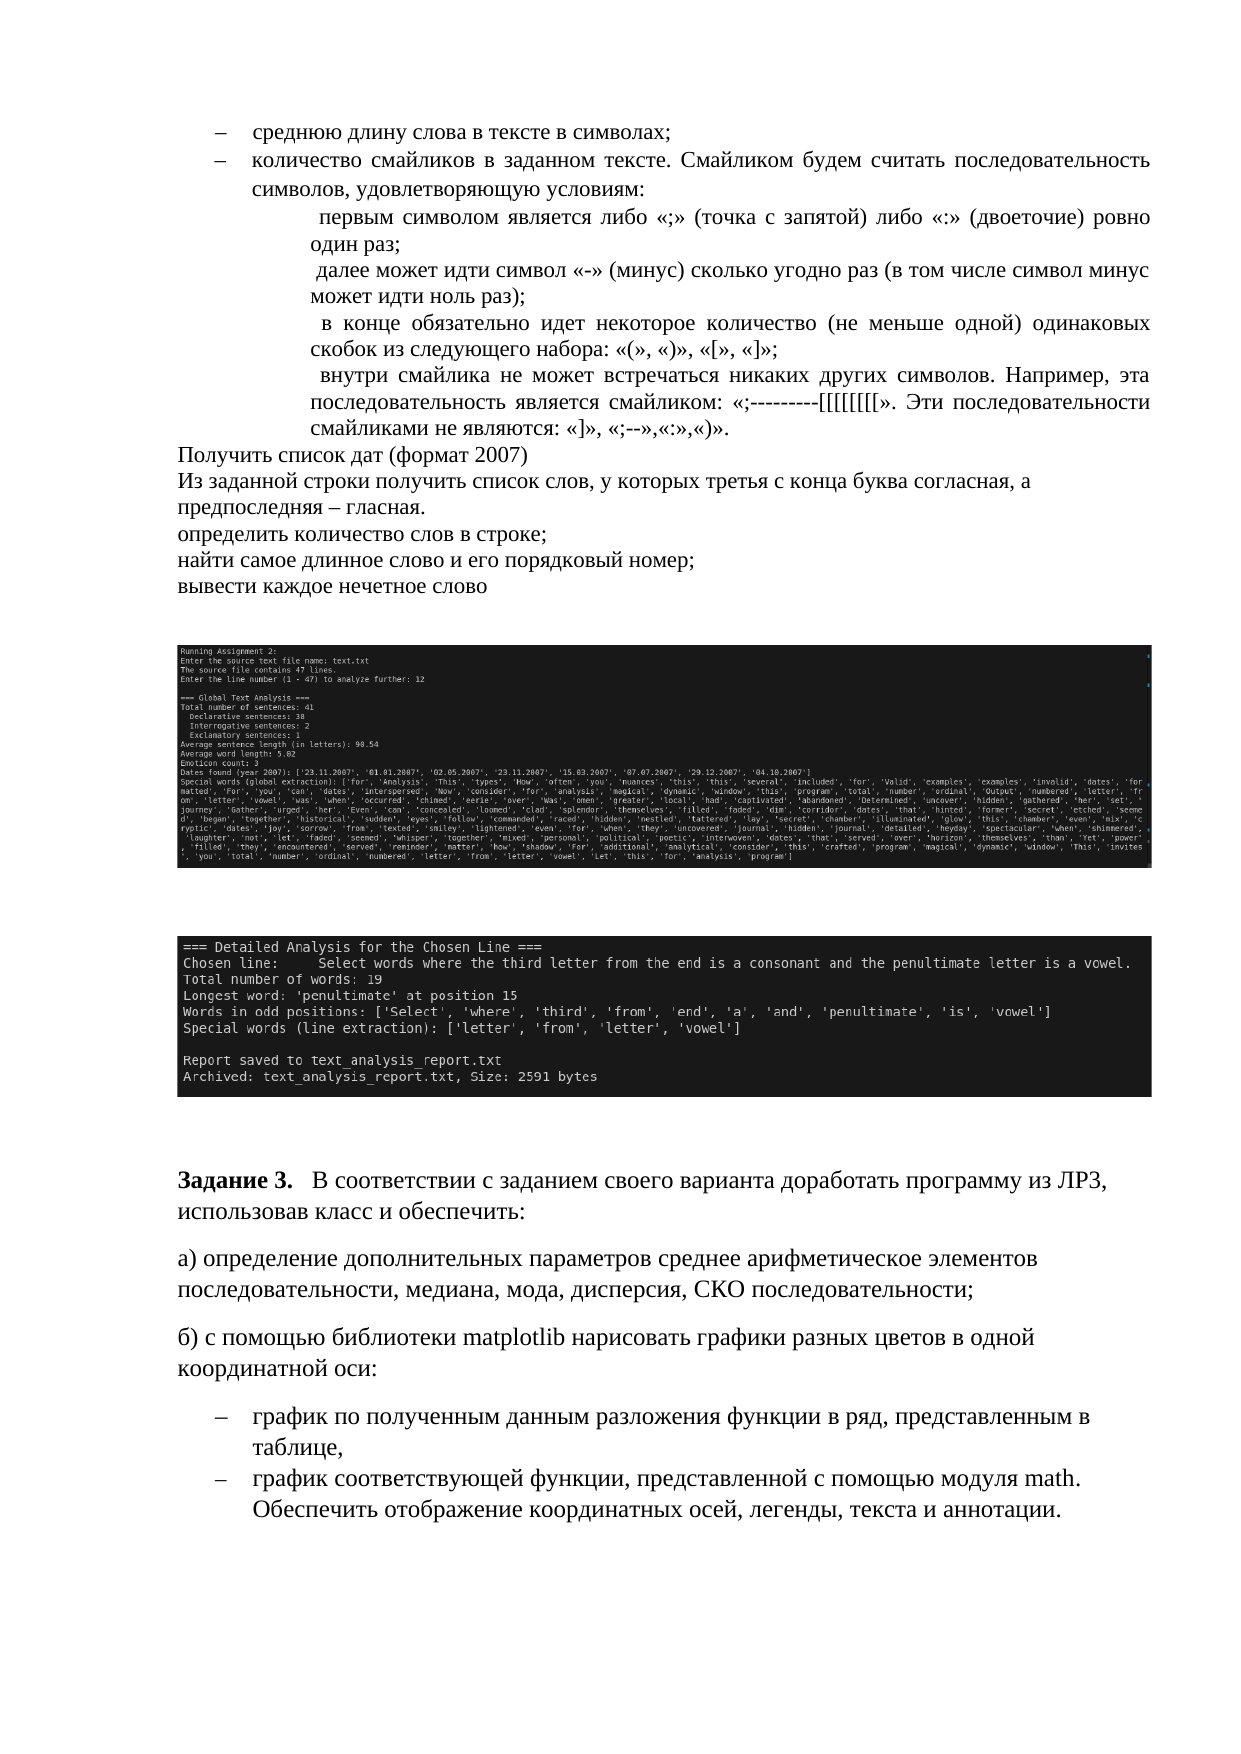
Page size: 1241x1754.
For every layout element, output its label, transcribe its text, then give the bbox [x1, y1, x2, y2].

text б) с помощью библиотеки matplotlib нарисовать графики разных цветов в одной координатной оси: [177, 1322, 1152, 1382]
picture [177, 936, 1152, 1097]
text Из заданной строки получить список слов, у которых третья с конца буква согласная, а предпоследняя – гласная. [177, 467, 1152, 520]
list количество смайликов в заданном тексте. Смайликом будем считать последовательность символов, удовлетворяющую условиям: [214, 147, 1152, 201]
text далее может идти символ «-» (минус) сколько угодно раз (в том числе символ минус может идти ноль раз); [310, 256, 1152, 309]
list среднюю длину слова в тексте в символах; [215, 118, 1152, 144]
text а) определение дополнительных параметров среднее арифметическое элементов последовательности, медиана, мода, дисперсия, СКО последовательности; [177, 1243, 1152, 1303]
text первым символом является либо «;» (точка с запятой) либо «:» (двоеточие) ровно один раз; [310, 203, 1152, 256]
text в конце обязательно идет некоторое количество (не меньше одной) одинаковых скобок из следующего набора: «(», «)», «[», «]»; [310, 309, 1152, 362]
list график соответствующей функции, представленной с помощью модуля math. Обеспечить отображение координатных осей, легенды, текста и аннотации. [215, 1463, 1152, 1523]
text определить количество слов в строке; [177, 520, 1152, 546]
text Получить список дат (формат 2007) [177, 441, 1152, 467]
text вывести каждое нечетное слово [177, 572, 1152, 599]
picture [177, 645, 1152, 868]
list график по полученным данным разложения функции в ряд, представленным в таблице, [215, 1401, 1152, 1461]
text внутри смайлика не может встречаться никаких других символов. Например, эта последовательность является смайликом: «;---------[[[[[[[[». Эти последовательности смайликами не являются: «]», «;--»,«:»,«)». [310, 362, 1152, 441]
text найти самое длинное слово и его порядковый номер; [177, 546, 1152, 572]
text Задание 3. В соответствии с заданием своего варианта доработать программу из ЛР3, использовав класс и обеспечить: [177, 1165, 1152, 1224]
